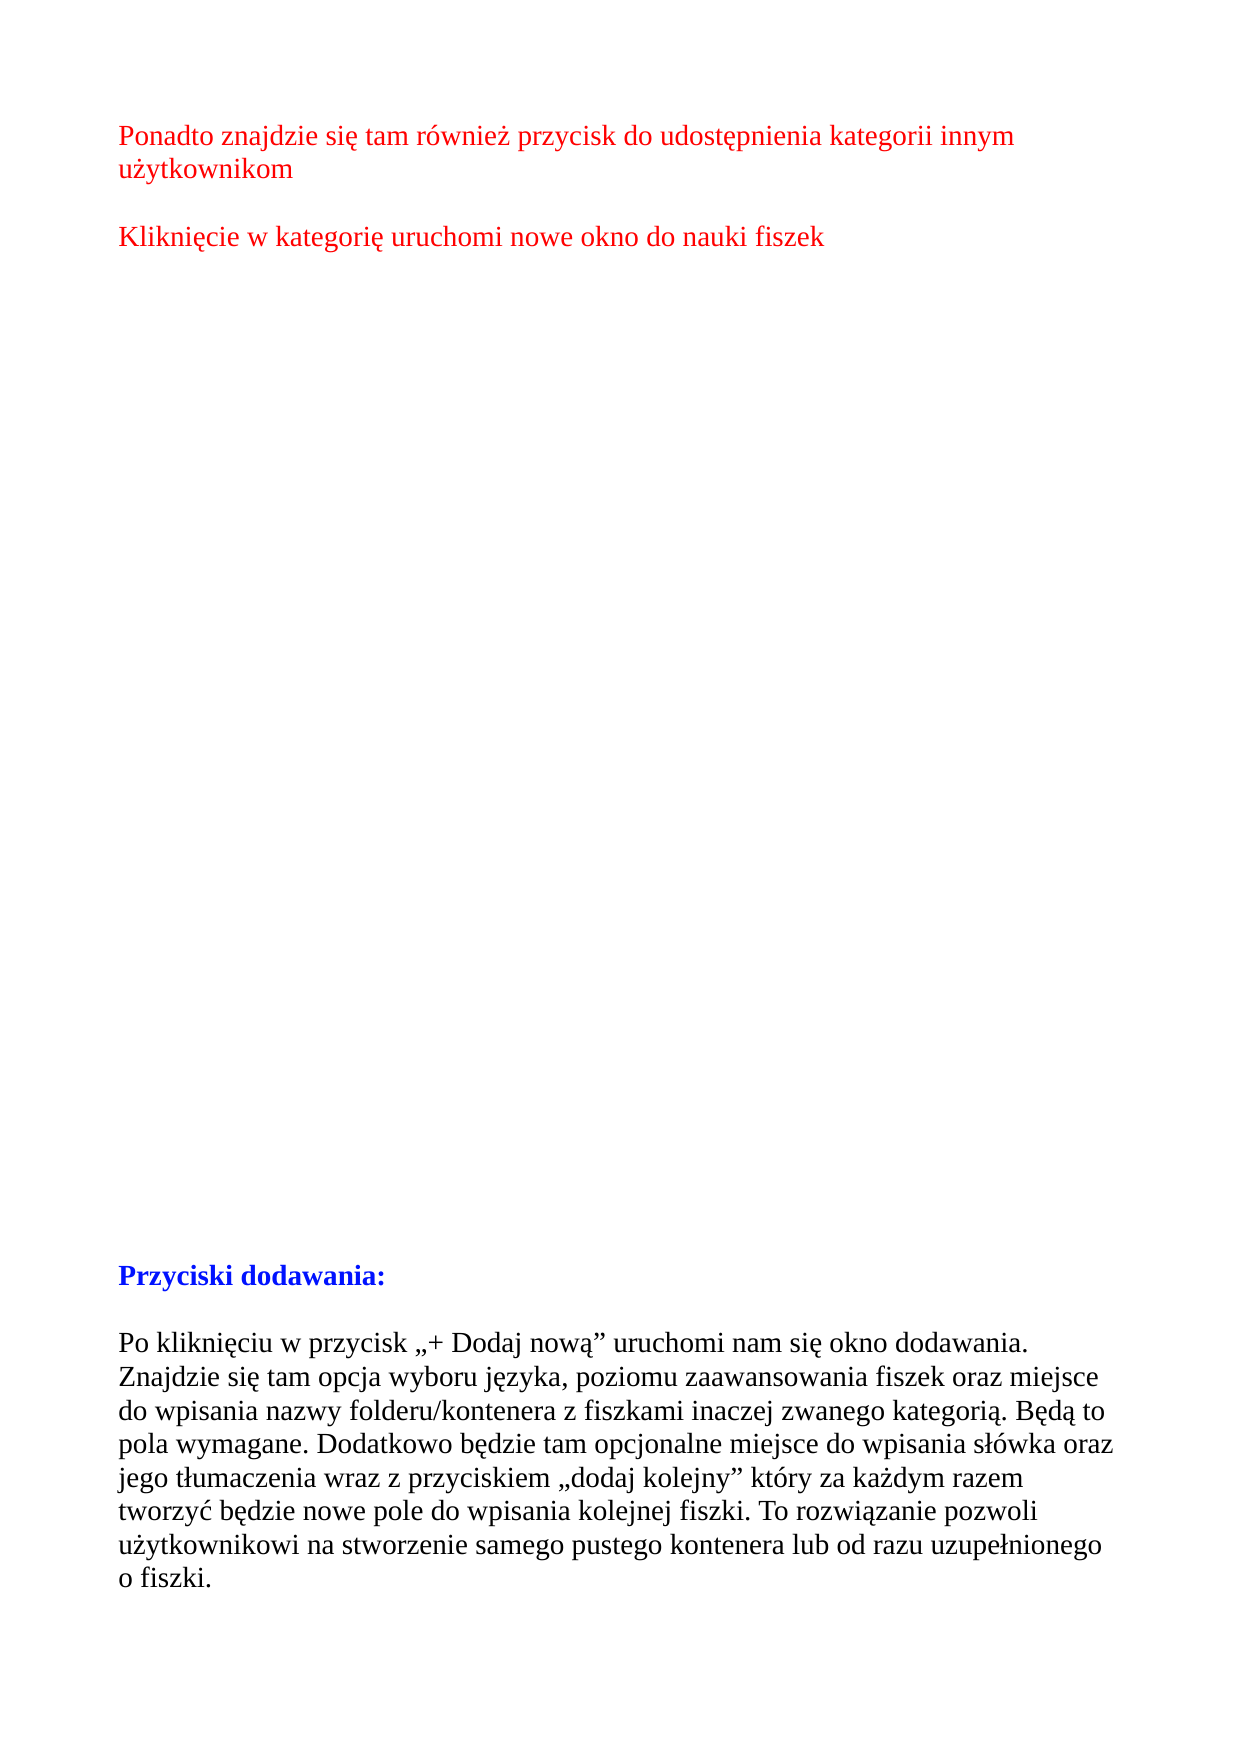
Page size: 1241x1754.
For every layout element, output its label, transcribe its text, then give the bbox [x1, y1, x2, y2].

text Przyciski dodawania: [118, 1258, 1122, 1292]
text Po kliknięciu w przycisk „+ Dodaj nową” uruchomi nam się okno dodawania. Znajdzie się tam opcja wyboru języka, poziomu zaawansowania fiszek oraz miejsce do wpisania nazwy folderu/kontenera z fiszkami inaczej zwanego kategorią. Będą to pola wymagane. Dodatkowo będzie tam opcjonalne miejsce do wpisania słówka oraz jego tłumaczenia wraz z przyciskiem „dodaj kolejny” który za każdym razem tworzyć będzie nowe pole do wpisania kolejnej fiszki. To rozwiązanie pozwoli użytkownikowi na stworzenie samego pustego kontenera lub od razu uzupełnionego o fiszki. [118, 1326, 1122, 1594]
text Kliknięcie w kategorię uruchomi nowe okno do nauki fiszek [118, 219, 1122, 252]
text Ponadto znajdzie się tam również przycisk do udostępnienia kategorii innym użytkownikom [118, 118, 1122, 185]
